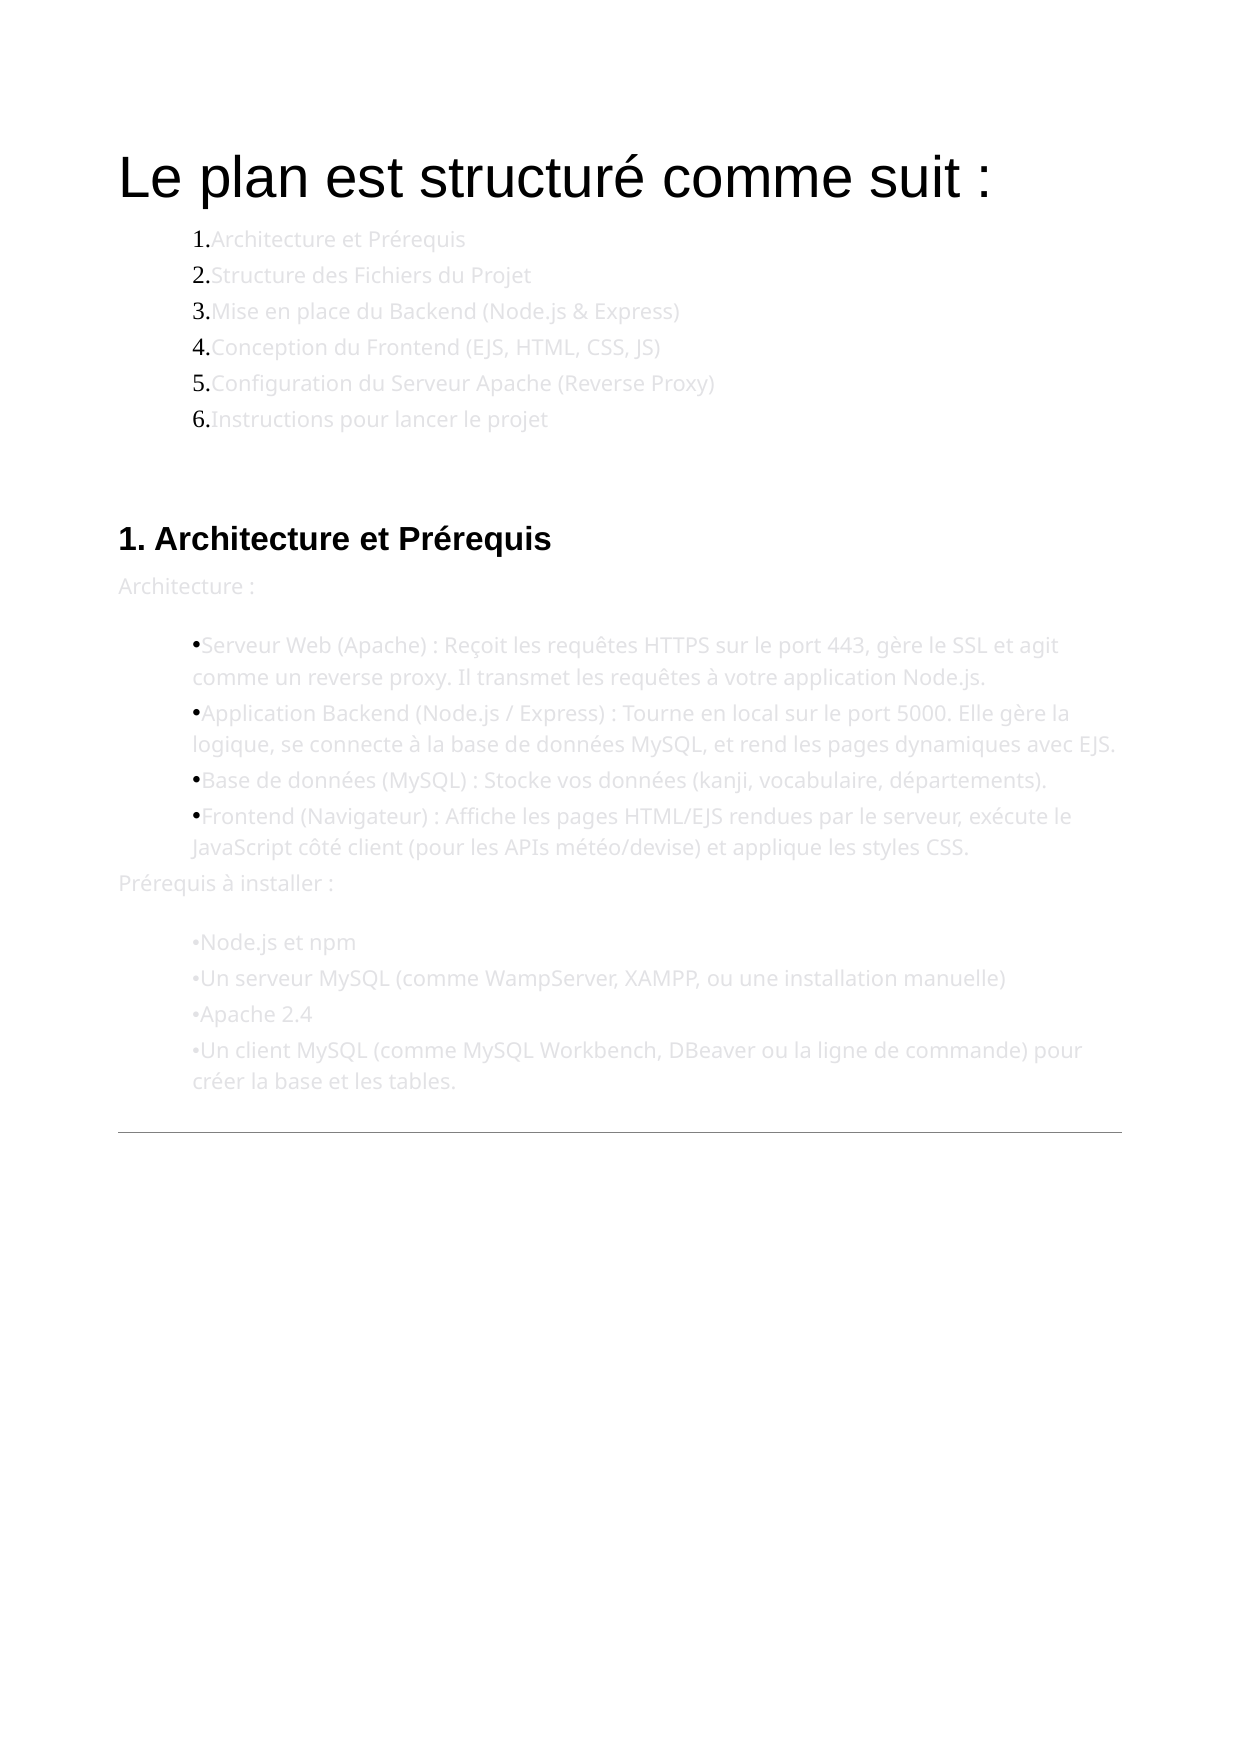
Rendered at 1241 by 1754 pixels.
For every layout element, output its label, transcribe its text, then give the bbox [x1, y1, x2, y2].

list Base de données (MySQL) : Stocke vos données (kanji, vocabulaire, départements). [118, 763, 1122, 794]
list Instructions pour lancer le projet [118, 402, 1122, 434]
text Prérequis à installer : [118, 866, 1122, 898]
list Configuration du Serveur Apache (Reverse Proxy) [118, 366, 1122, 398]
list Conception du Frontend (EJS, HTML, CSS, JS) [118, 331, 1122, 362]
list Un serveur MySQL (comme WampServer, XAMPP, ou une installation manuelle) [118, 962, 1122, 993]
list Frontend (Navigateur) : Affiche les pages HTML/EJS rendues par le serveur, exécute le JavaScript côté client (pour les APIs météo/devise) et applique les styles CSS. [118, 799, 1122, 862]
subtitle 1. Architecture et Prérequis [118, 518, 1122, 557]
list Un client MySQL (comme MySQL Workbench, DBeaver ou la ligne de commande) pour créer la base et les tables. [118, 1033, 1122, 1096]
list Architecture et Prérequis [118, 223, 1122, 254]
list Serveur Web (Apache) : Reçoit les requêtes HTTPS sur le port 443, gère le SSL et agit comme un reverse proxy. Il transmet les requêtes à votre application Node.js. [118, 629, 1122, 691]
list Structure des Fichiers du Projet [118, 259, 1122, 290]
subtitle Le plan est structuré comme suit : [118, 143, 1122, 210]
list Node.js et npm [118, 926, 1122, 957]
list Mise en place du Backend (Node.js & Express) [118, 294, 1122, 326]
text Architecture : [118, 569, 1122, 601]
list Application Backend (Node.js / Express) : Tourne en local sur le port 5000. Elle gère la logique, se connecte à la base de données MySQL, et rend les pages dynamiques avec EJS. [118, 696, 1122, 758]
list Apache 2.4 [118, 998, 1122, 1029]
